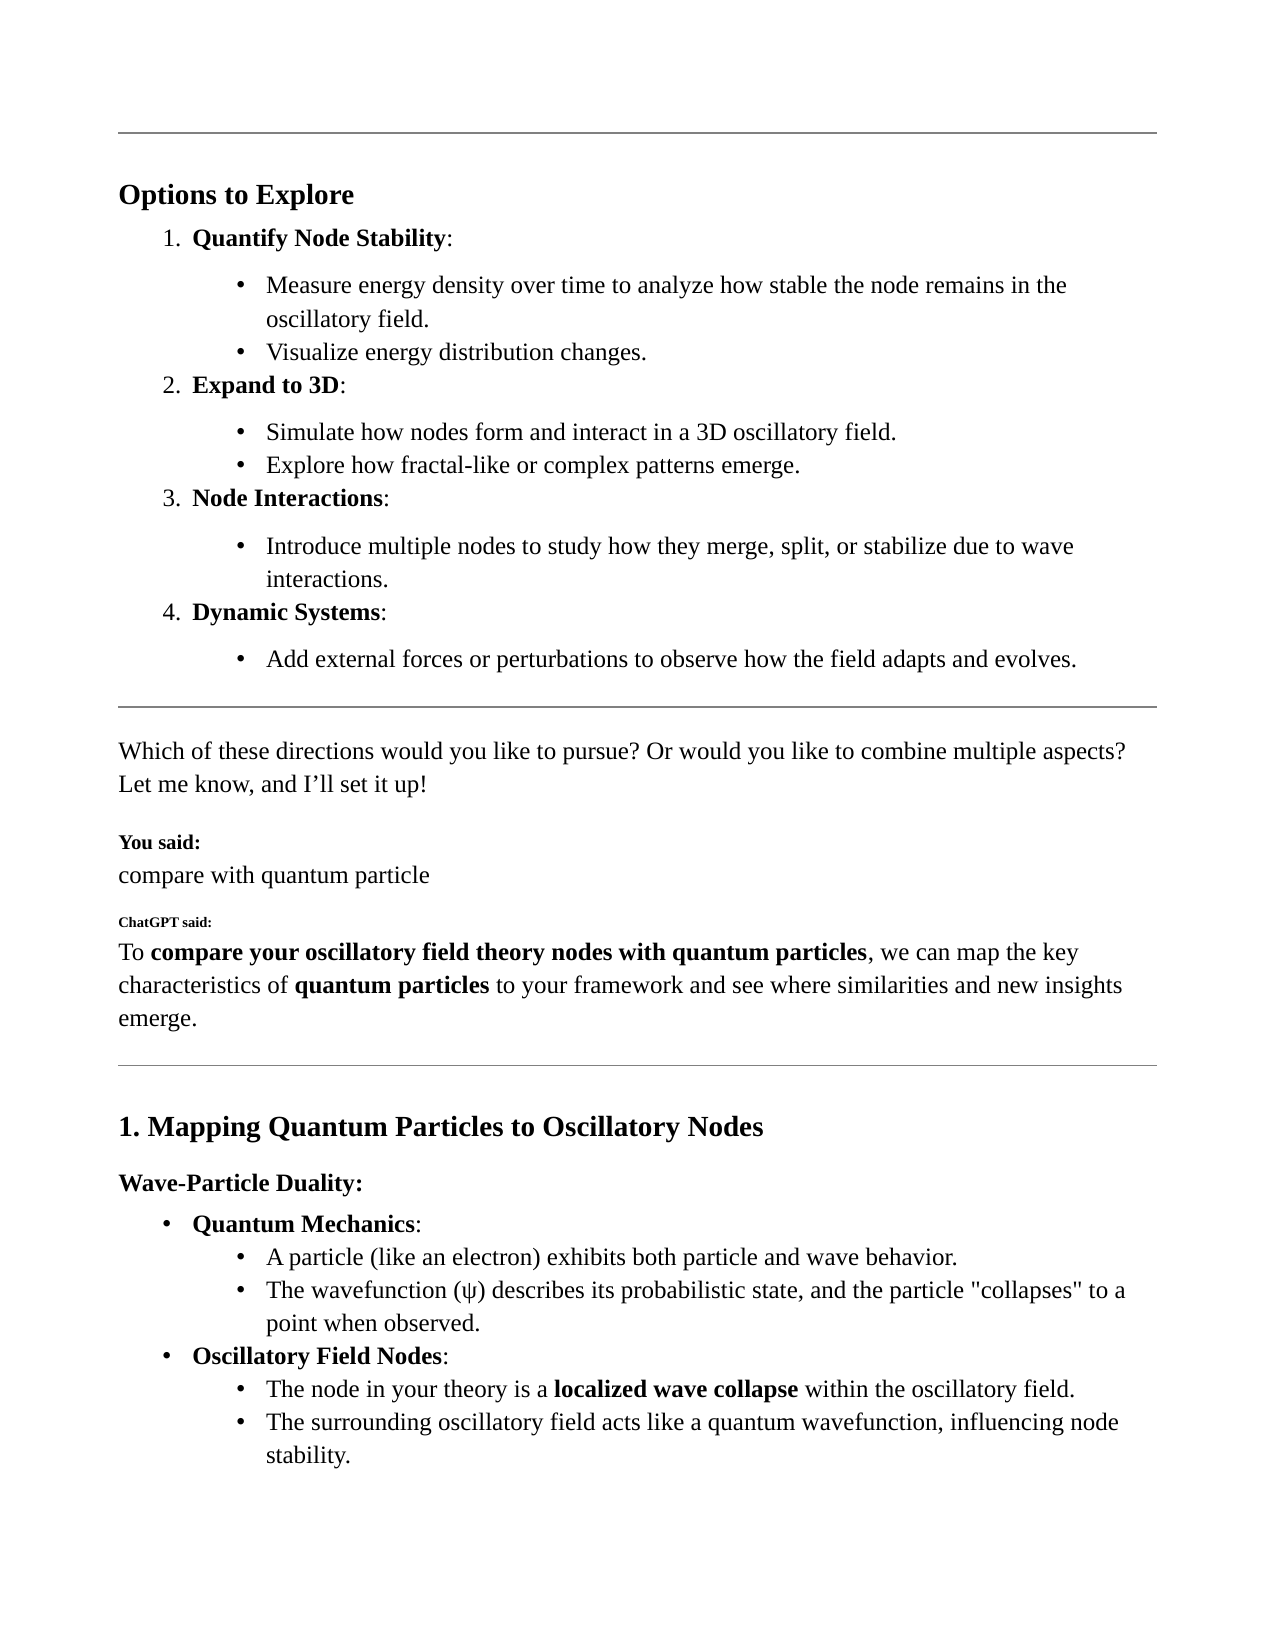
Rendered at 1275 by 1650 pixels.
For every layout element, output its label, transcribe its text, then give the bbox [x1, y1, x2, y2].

subtitle You said: [118, 829, 1157, 854]
list Quantify Node Stability: [162, 223, 1157, 252]
subtitle Wave-Particle Duality: [118, 1168, 1157, 1197]
list Explore how fractal-like or complex patterns emerge. [236, 450, 1157, 479]
subtitle Options to Explore [118, 177, 1157, 211]
list Quantum Mechanics: [162, 1209, 1157, 1238]
list Expand to 3D: [162, 370, 1157, 398]
list Introduce multiple nodes to study how they merge, split, or stabilize due to wave interactions. [236, 531, 1157, 593]
list Measure energy density over time to analyze how stable the node remains in the oscillatory field. [236, 271, 1157, 332]
list Add external forces or perturbations to observe how the field adapts and evolves. [236, 644, 1157, 673]
list Oscillatory Field Nodes: [162, 1341, 1157, 1370]
text compare with quantum particle [118, 860, 1157, 889]
list The wavefunction (ψ) describes its probabilistic state, and the particle "collapses" to a point when observed. [236, 1275, 1157, 1337]
list Simulate how nodes form and interact in a 3D oscillatory field. [236, 417, 1157, 446]
list Visualize energy distribution changes. [236, 337, 1157, 365]
list A particle (like an electron) exhibits both particle and wave behavior. [236, 1242, 1157, 1271]
subtitle 1. Mapping Quantum Particles to Oscillatory Nodes [118, 1109, 1157, 1143]
text Which of these directions would you like to pursue? Or would you like to combine multiple aspects? Let me know, and I’ll set it up! 🚀 [118, 736, 1157, 798]
list Dynamic Systems: [162, 597, 1157, 626]
list Node Interactions: [162, 483, 1157, 512]
subtitle ChatGPT said: [118, 914, 1157, 931]
list The surrounding oscillatory field acts like a quantum wavefunction, influencing node stability. [236, 1407, 1157, 1469]
text To compare your oscillatory field theory nodes with quantum particles, we can map the key characteristics of quantum particles to your framework and see where similarities and new insights emerge. [118, 937, 1157, 1032]
list The node in your theory is a localized wave collapse within the oscillatory field. [236, 1374, 1157, 1403]
